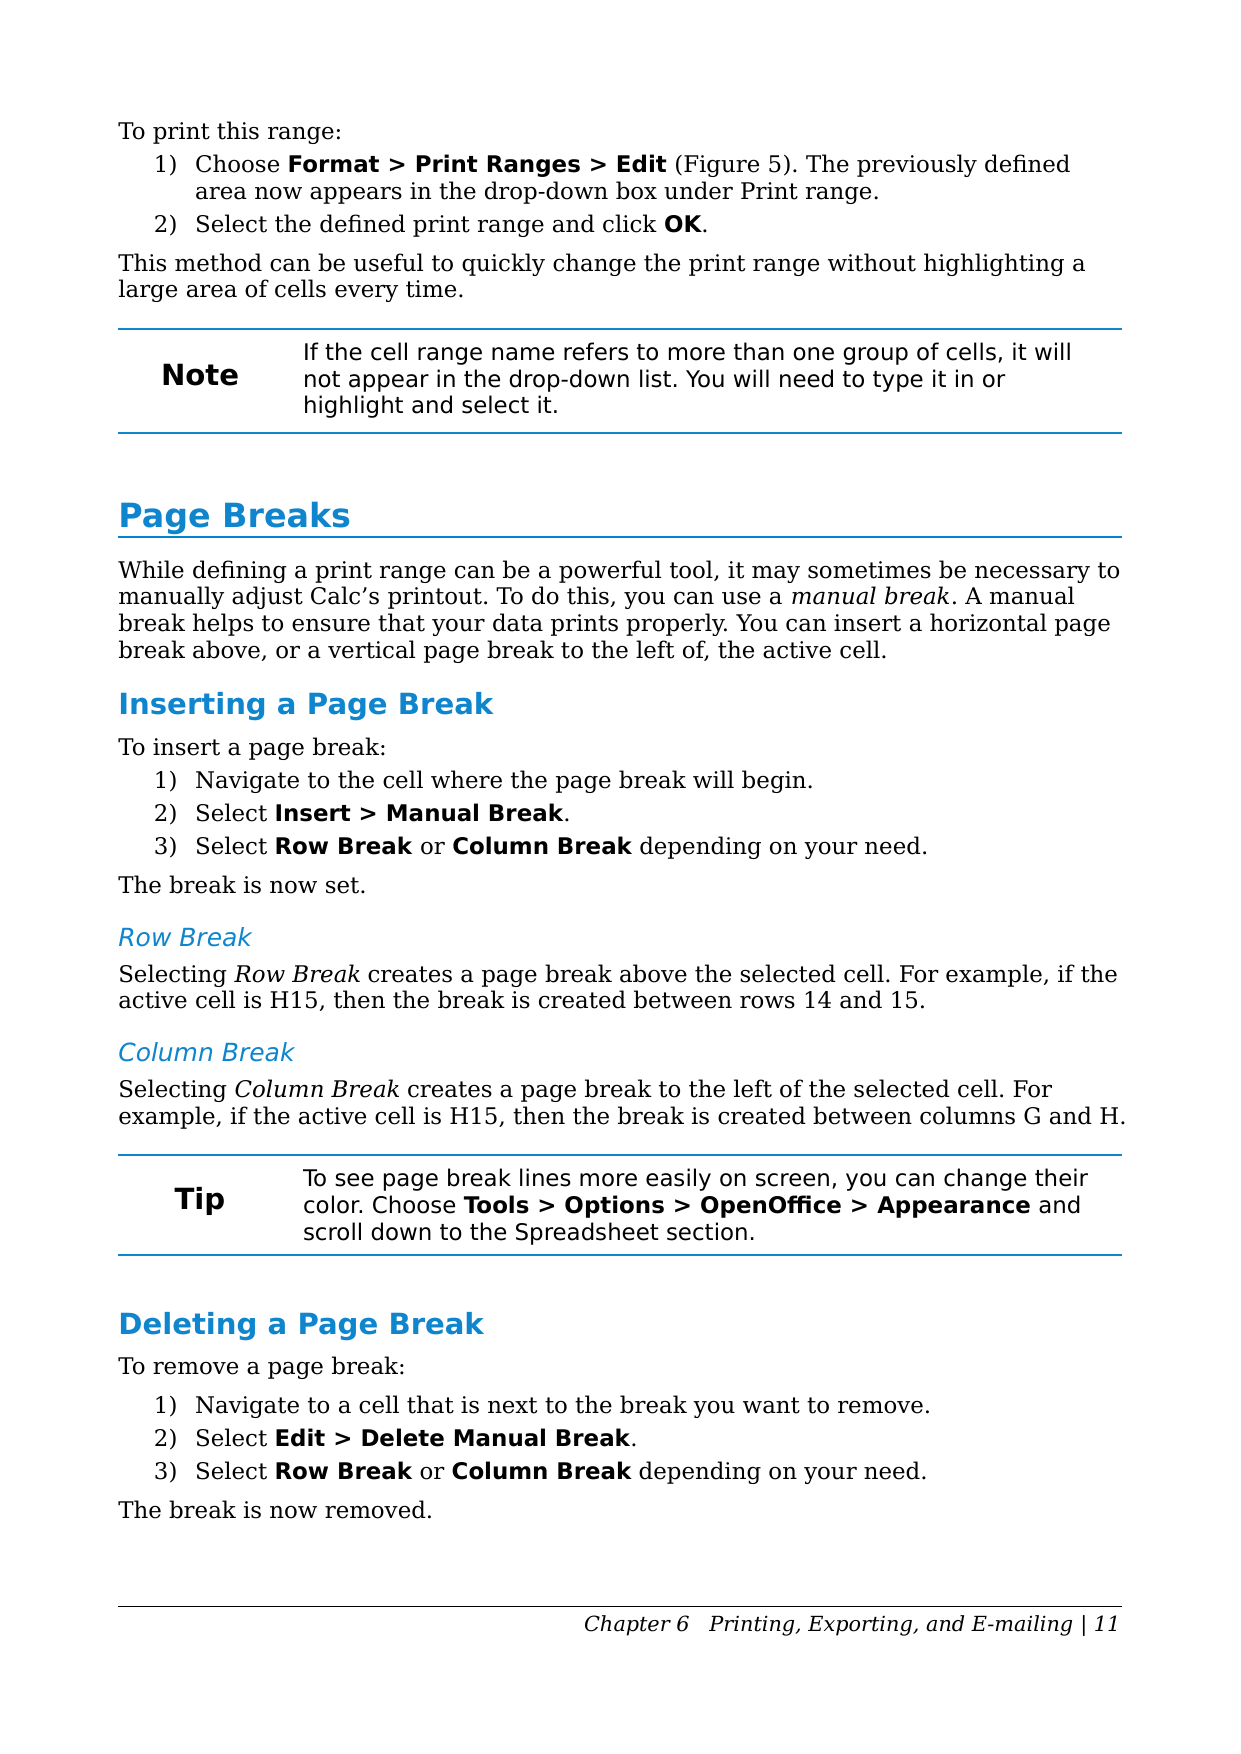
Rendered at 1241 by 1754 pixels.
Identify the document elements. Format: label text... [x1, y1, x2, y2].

subtitle Page Breaks [118, 497, 1122, 536]
table_header If the cell range name refers to more than one group of cells, it will not appear in the drop-down list. You will need to type it in or highlight and select it. [281, 330, 1122, 432]
list Select Edit > Delete Manual Break. [177, 1426, 1122, 1452]
text Selecting Row Break creates a page break above the selected cell. For example, if the active cell is H15, then the break is created between rows 14 and 15. [118, 959, 1122, 1014]
table_header Note [118, 330, 281, 432]
list To insert a page break: [118, 734, 1122, 761]
text The break is now set. [118, 872, 1122, 899]
table_header To see page break lines more easily on screen, you can change their color. Choose Tools > Options > OpenOffice > Appearance and scroll down to the Spreadsheet section. [281, 1156, 1122, 1254]
list Select Insert > Manual Break. [177, 800, 1122, 827]
text The break is now removed. [118, 1498, 1122, 1524]
subtitle Deleting a Page Break [118, 1307, 1122, 1341]
text To remove a page break: [118, 1353, 1122, 1380]
text While defining a print range can be a powerful tool, it may sometimes be necessary to manually adjust Calc’s printout. To do this, you can use a manual break. A manual break helps to ensure that your data prints properly. You can insert a horizontal page break above, or a vertical page break to the left of, the active cell. [118, 557, 1122, 663]
list Select the defined print range and click OK. [177, 211, 1122, 237]
list Navigate to the cell where the page break will begin. [177, 767, 1122, 794]
list Navigate to a cell that is next to the break you want to remove. [177, 1393, 1122, 1419]
subtitle Inserting a Page Break [118, 688, 1122, 722]
list To print this range: [118, 118, 1122, 145]
subtitle Column Break [118, 1038, 1122, 1068]
table_header Tip [118, 1156, 281, 1254]
list Select Row Break or Column Break depending on your need. [177, 833, 1122, 860]
text Selecting Column Break creates a page break to the left of the selected cell. For example, if the active cell is H15, then the break is created between columns G and H. [118, 1074, 1128, 1129]
list Choose Format > Print Ranges > Edit (Figure 5). The previously defined area now appears in the drop-down box under Print range. [177, 151, 1122, 204]
subtitle Row Break [118, 923, 1122, 952]
list Select Row Break or Column Break depending on your need. [177, 1458, 1122, 1485]
text This method can be useful to quickly change the print range without highlighting a large area of cells every time. [118, 250, 1122, 303]
